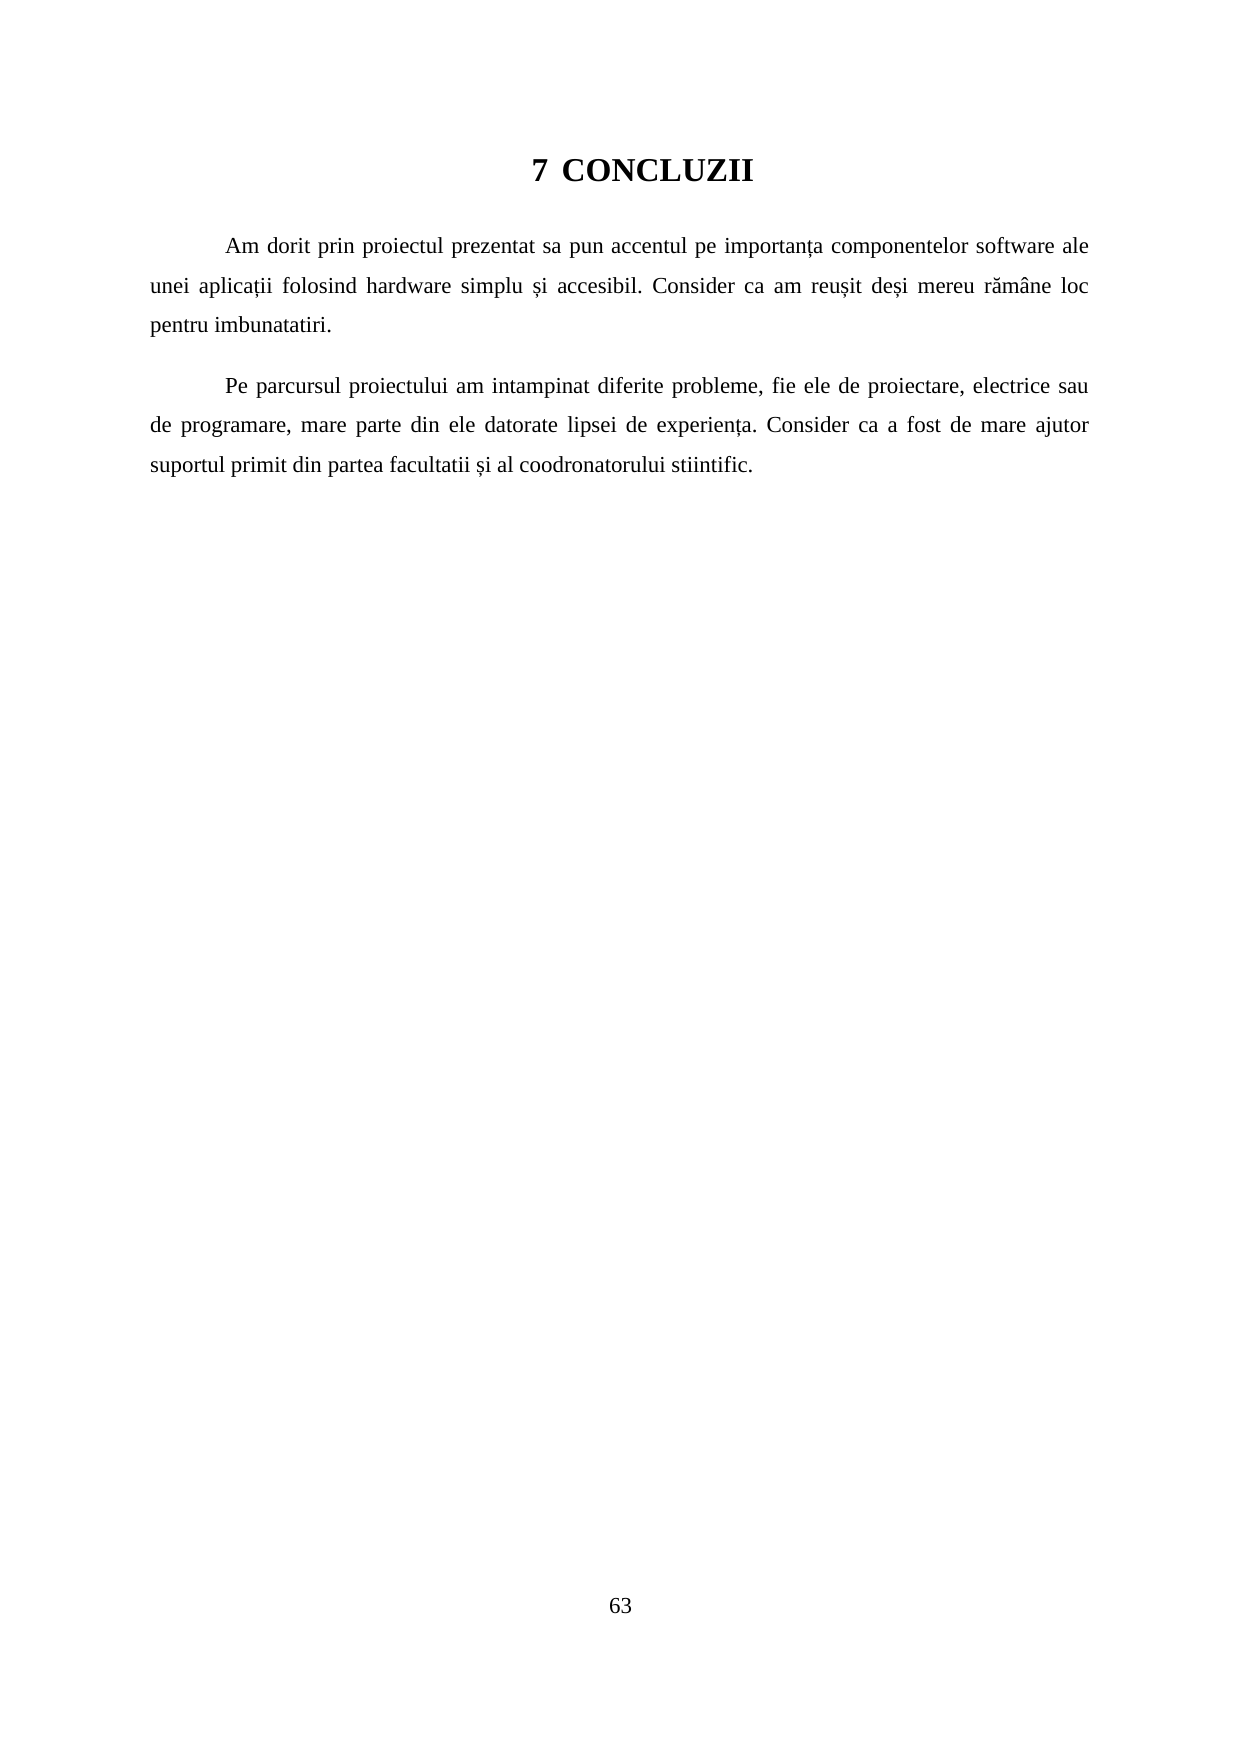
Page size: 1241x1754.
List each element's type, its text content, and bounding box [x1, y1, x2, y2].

text Pe parcursul proiectului am intampinat diferite probleme, fie ele de proiectare, electrice sau de programare, mare parte din ele datorate lipsei de experiența. Consider ca a fost de mare ajutor suportul primit din partea facultatii și al coodronatorului stiintific. [150, 372, 1091, 477]
subtitle Concluzii [195, 150, 1091, 188]
text Am dorit prin proiectul prezentat sa pun accentul pe importanța componentelor software ale unei aplicații folosind hardware simplu și accesibil. Consider ca am reușit deși mereu rămâne loc pentru imbunatatiri. [150, 232, 1091, 338]
